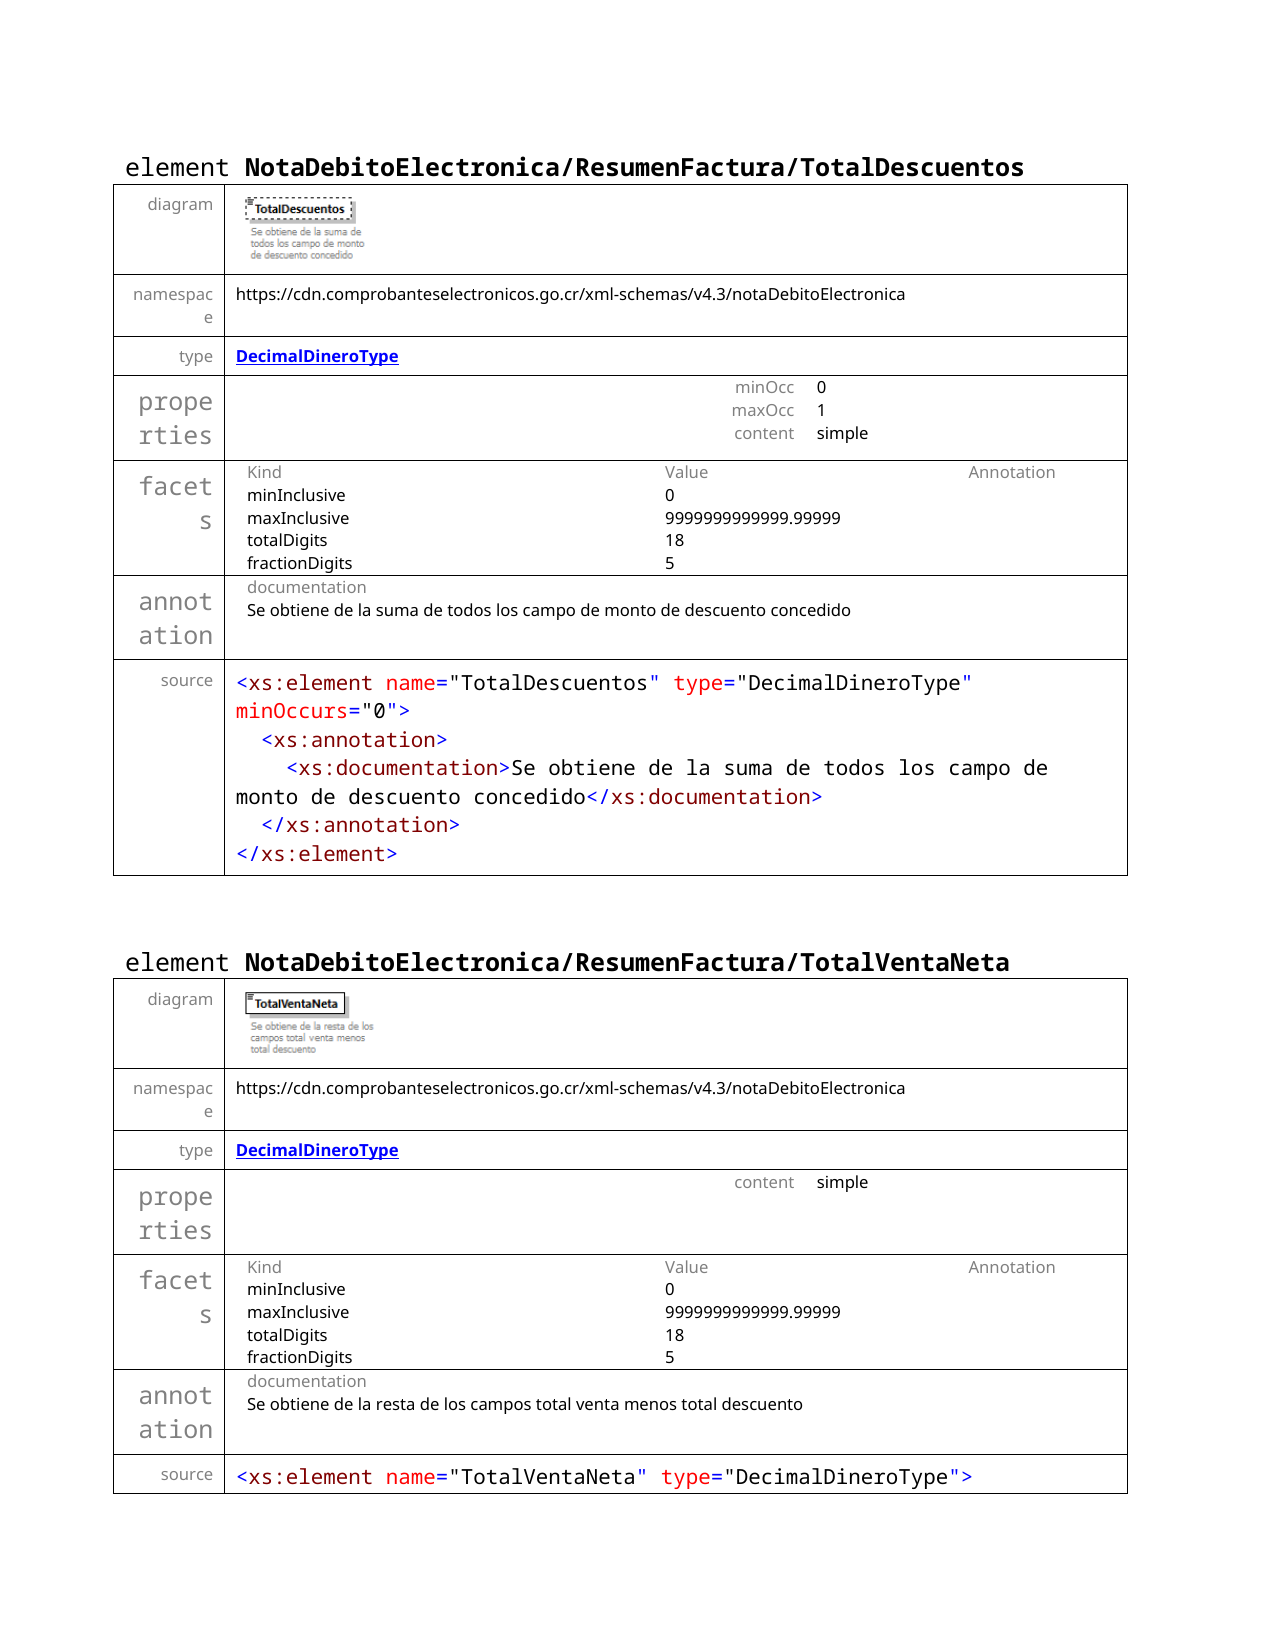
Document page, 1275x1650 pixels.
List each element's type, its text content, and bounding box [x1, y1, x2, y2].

table_cell 9999999999999.99999 [654, 506, 957, 529]
picture [235, 193, 378, 266]
table_header Annotation [957, 1255, 1127, 1278]
table_cell properties [114, 1170, 224, 1254]
table_header diagram [114, 979, 224, 1068]
table_cell [957, 484, 1127, 506]
table_cell <xs:element name="TotalDescuentos" type="DecimalDineroType" minOccurs="0"> <xs:annotation> <xs:documentation>Se obtiene de la suma de todos los campo de monto de descuento concedido</xs:documentation> </xs:annotation> </xs:element> [225, 660, 1127, 875]
table_cell 5 [654, 552, 957, 574]
table_cell maxOcc [236, 399, 805, 422]
table_cell [957, 1301, 1127, 1323]
table_cell [957, 1346, 1127, 1369]
table_cell 1 [805, 399, 1127, 422]
table_cell annotation [114, 1370, 224, 1454]
table_cell content [236, 422, 805, 444]
table_cell minInclusive [236, 484, 654, 506]
table_cell namespace [114, 1069, 224, 1130]
table_cell fractionDigits [236, 552, 654, 574]
table_cell DecimalDineroType [225, 337, 1127, 375]
text element NotaDebitoElectronica/ResumenFactura/TotalVentaNeta [125, 944, 1150, 978]
table_cell facets [114, 1255, 224, 1369]
table_cell DecimalDineroType [225, 1131, 1127, 1169]
table_cell 5 [654, 1346, 957, 1369]
table_cell facets [114, 461, 224, 574]
table_cell 18 [654, 1323, 957, 1346]
table_cell [225, 576, 1127, 659]
table_cell 0 [654, 1278, 957, 1301]
text element NotaDebitoElectronica/ResumenFactura/TotalDescuentos [125, 150, 1150, 184]
table_cell https://cdn.comprobanteselectronicos.go.cr/xml-schemas/v4.3/notaDebitoElectronica [225, 1069, 1127, 1130]
table_cell <xs:element name="TotalVentaNeta" type="DecimalDineroType"> [225, 1455, 1127, 1493]
table_cell [957, 1278, 1127, 1301]
table_header documentation [236, 1370, 1127, 1393]
table_cell totalDigits [236, 529, 654, 552]
table_cell [957, 1323, 1127, 1346]
table_cell 9999999999999.99999 [654, 1301, 957, 1323]
table_cell source [114, 660, 224, 875]
table_cell 18 [654, 529, 957, 552]
table_cell namespace [114, 275, 224, 336]
table_header documentation [236, 576, 1127, 598]
table_header content [236, 1170, 805, 1193]
table_cell [957, 529, 1127, 552]
table_cell [225, 1370, 1127, 1454]
table_header simple [805, 1170, 1127, 1193]
table_cell [957, 552, 1127, 574]
table_header Value [654, 1255, 957, 1278]
table_header Value [654, 461, 957, 484]
picture [235, 987, 387, 1060]
table_cell properties [114, 376, 224, 460]
table_cell [225, 461, 236, 574]
table_cell maxInclusive [236, 1301, 654, 1323]
table_cell annotation [114, 576, 224, 659]
table_cell [225, 1255, 236, 1369]
table_cell maxInclusive [236, 506, 654, 529]
table_cell https://cdn.comprobanteselectronicos.go.cr/xml-schemas/v4.3/notaDebitoElectronica [225, 275, 1127, 336]
table_header 0 [805, 376, 1127, 399]
table_cell totalDigits [236, 1323, 654, 1346]
table_cell [957, 506, 1127, 529]
table_cell Se obtiene de la suma de todos los campo de monto de descuento concedido [236, 598, 1127, 621]
table_cell fractionDigits [236, 1346, 654, 1369]
table_header Kind [236, 1255, 654, 1278]
table_cell [225, 376, 1127, 460]
table_header Kind [236, 461, 654, 484]
table_header [225, 185, 1127, 274]
table_cell Se obtiene de la resta de los campos total venta menos total descuento [236, 1393, 1127, 1415]
table_header diagram [114, 185, 224, 274]
table_cell [225, 1170, 1127, 1254]
table_cell minInclusive [236, 1278, 654, 1301]
table_header [225, 979, 1127, 1068]
table_cell type [114, 337, 224, 375]
table_header minOcc [236, 376, 805, 399]
table_header Annotation [957, 461, 1127, 484]
table_cell 0 [654, 484, 957, 506]
table_cell source [114, 1455, 224, 1493]
table_cell simple [805, 422, 1127, 444]
table_cell type [114, 1131, 224, 1169]
